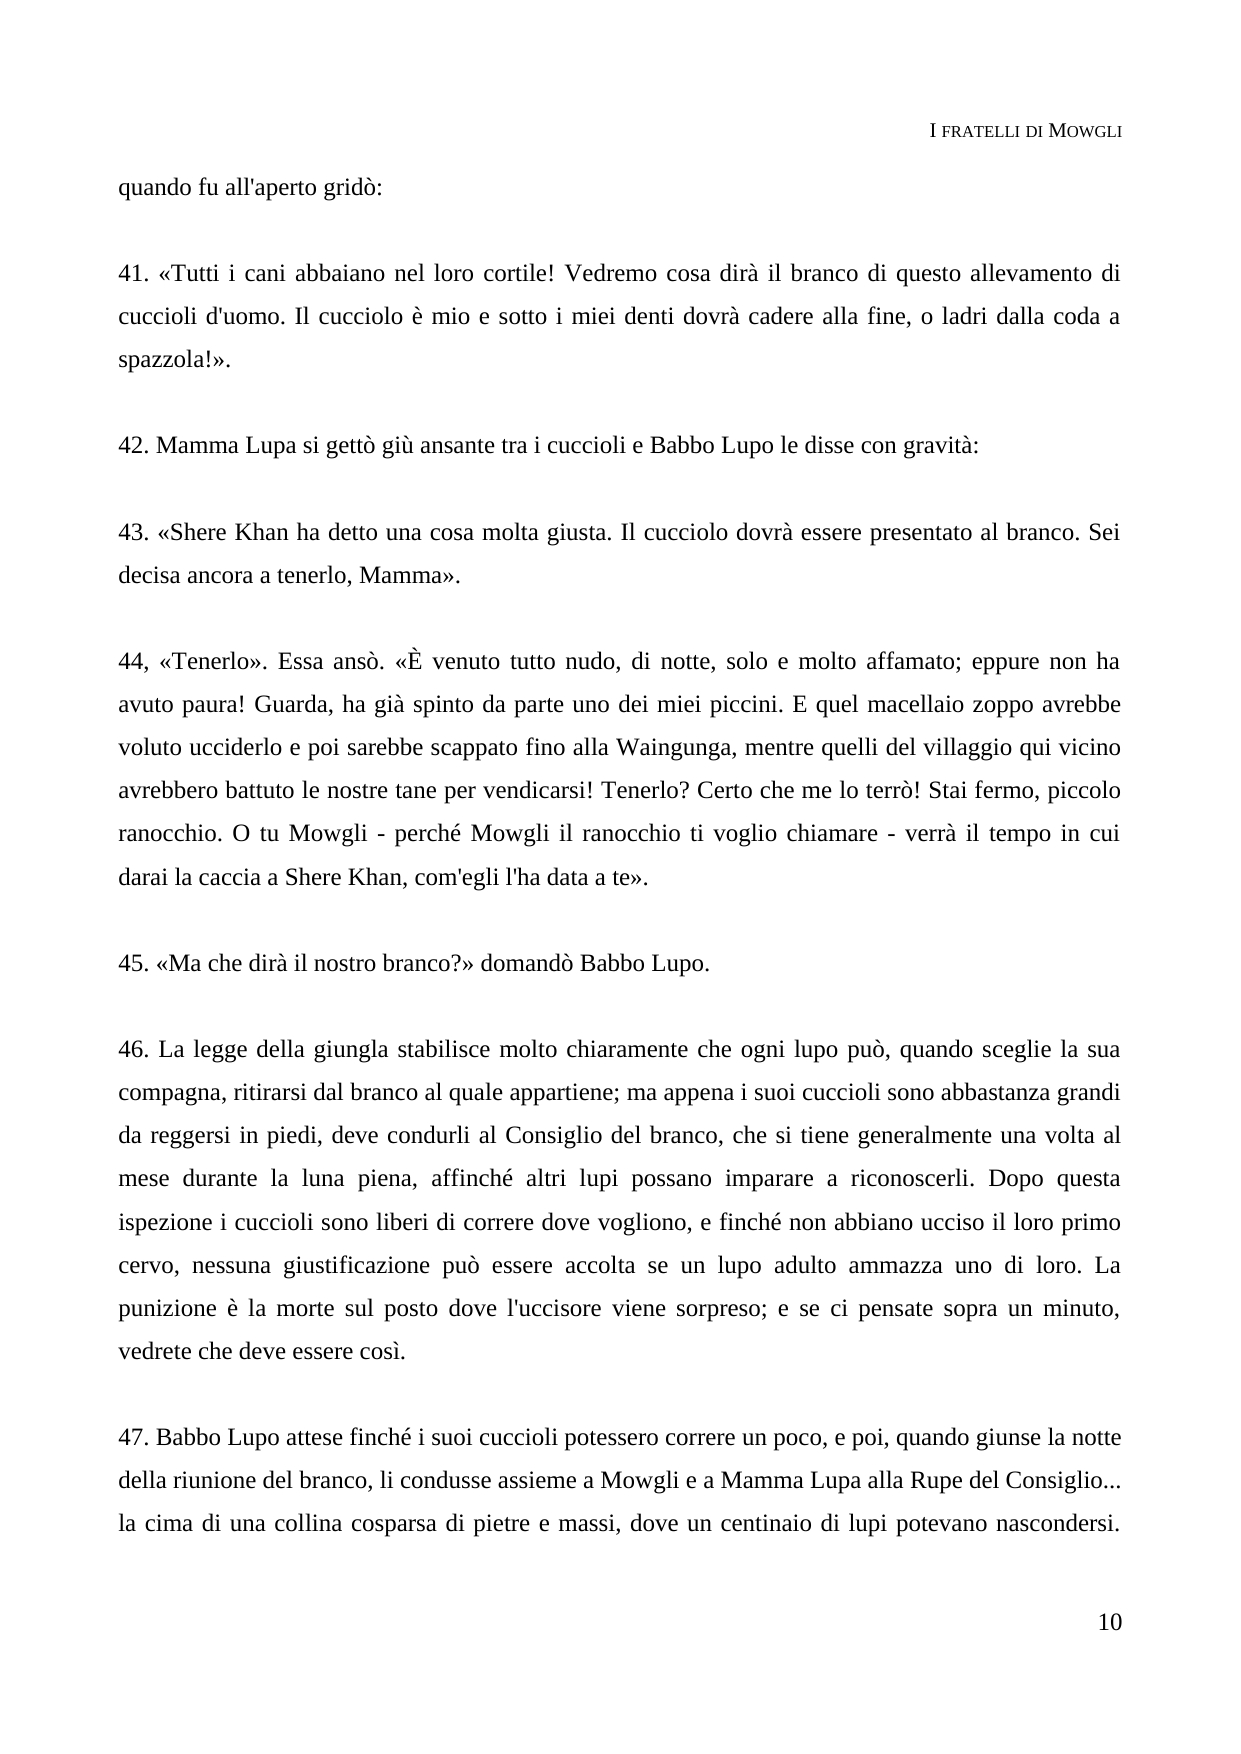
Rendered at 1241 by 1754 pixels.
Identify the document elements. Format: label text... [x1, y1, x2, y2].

text quando fu all'aperto gridò: [118, 172, 1122, 200]
text 47. Babbo Lupo attese finché i suoi cuccioli potessero correre un poco, e poi, quando giunse la notte della riunione del branco, li condusse assieme a Mowgli e a Mamma Lupa alla Rupe del Consiglio... la cima di una collina cosparsa di pietre e massi, dove un centinaio di lupi potevano nascondersi. [118, 1422, 1122, 1537]
text 45. «Ma che dirà il nostro branco?» domandò Babbo Lupo. [118, 948, 1122, 977]
text 43. «Shere Khan ha detto una cosa molta giusta. Il cucciolo dovrà essere presentato al branco. Sei decisa ancora a tenerlo, Mamma». [118, 517, 1122, 588]
text 46. La legge della giungla stabilisce molto chiaramente che ogni lupo può, quando sceglie la sua compagna, ritirarsi dal branco al quale appartiene; ma appena i suoi cuccioli sono abbastanza grandi da reggersi in piedi, deve condurli al Consiglio del branco, che si tiene generalmente una volta al mese durante la luna piena, affinché altri lupi possano imparare a riconoscerli. Dopo questa ispezione i cuccioli sono liberi di correre dove vogliono, e finché non abbiano ucciso il loro primo cervo, nessuna giustificazione può essere accolta se un lupo adulto ammazza uno di loro. La punizione è la morte sul posto dove l'uccisore viene sorpreso; e se ci pensate sopra un minuto, vedrete che deve essere così. [118, 1034, 1122, 1365]
text 41. «Tutti i cani abbaiano nel loro cortile! Vedremo cosa dirà il branco di questo allevamento di cuccioli d'uomo. Il cucciolo è mio e sotto i miei denti dovrà cadere alla fine, o ladri dalla coda a spazzola!». [118, 258, 1122, 373]
text 44, «Tenerlo». Essa ansò. «È venuto tutto nudo, di notte, solo e molto affamato; eppure non ha avuto paura! Guarda, ha già spinto da parte uno dei miei piccini. E quel macellaio zoppo avrebbe voluto ucciderlo e poi sarebbe scappato fino alla Waingunga, mentre quelli del villaggio qui vicino avrebbero battuto le nostre tane per vendicarsi! Tenerlo? Certo che me lo terrò! Stai fermo, piccolo ranocchio. O tu Mowgli - perché Mowgli il ranocchio ti voglio chiamare - verrà il tempo in cui darai la caccia a Shere Khan, com'egli l'ha data a te». [118, 646, 1122, 890]
text 42. Mamma Lupa si gettò giù ansante tra i cuccioli e Babbo Lupo le disse con gravità: [118, 430, 1122, 459]
